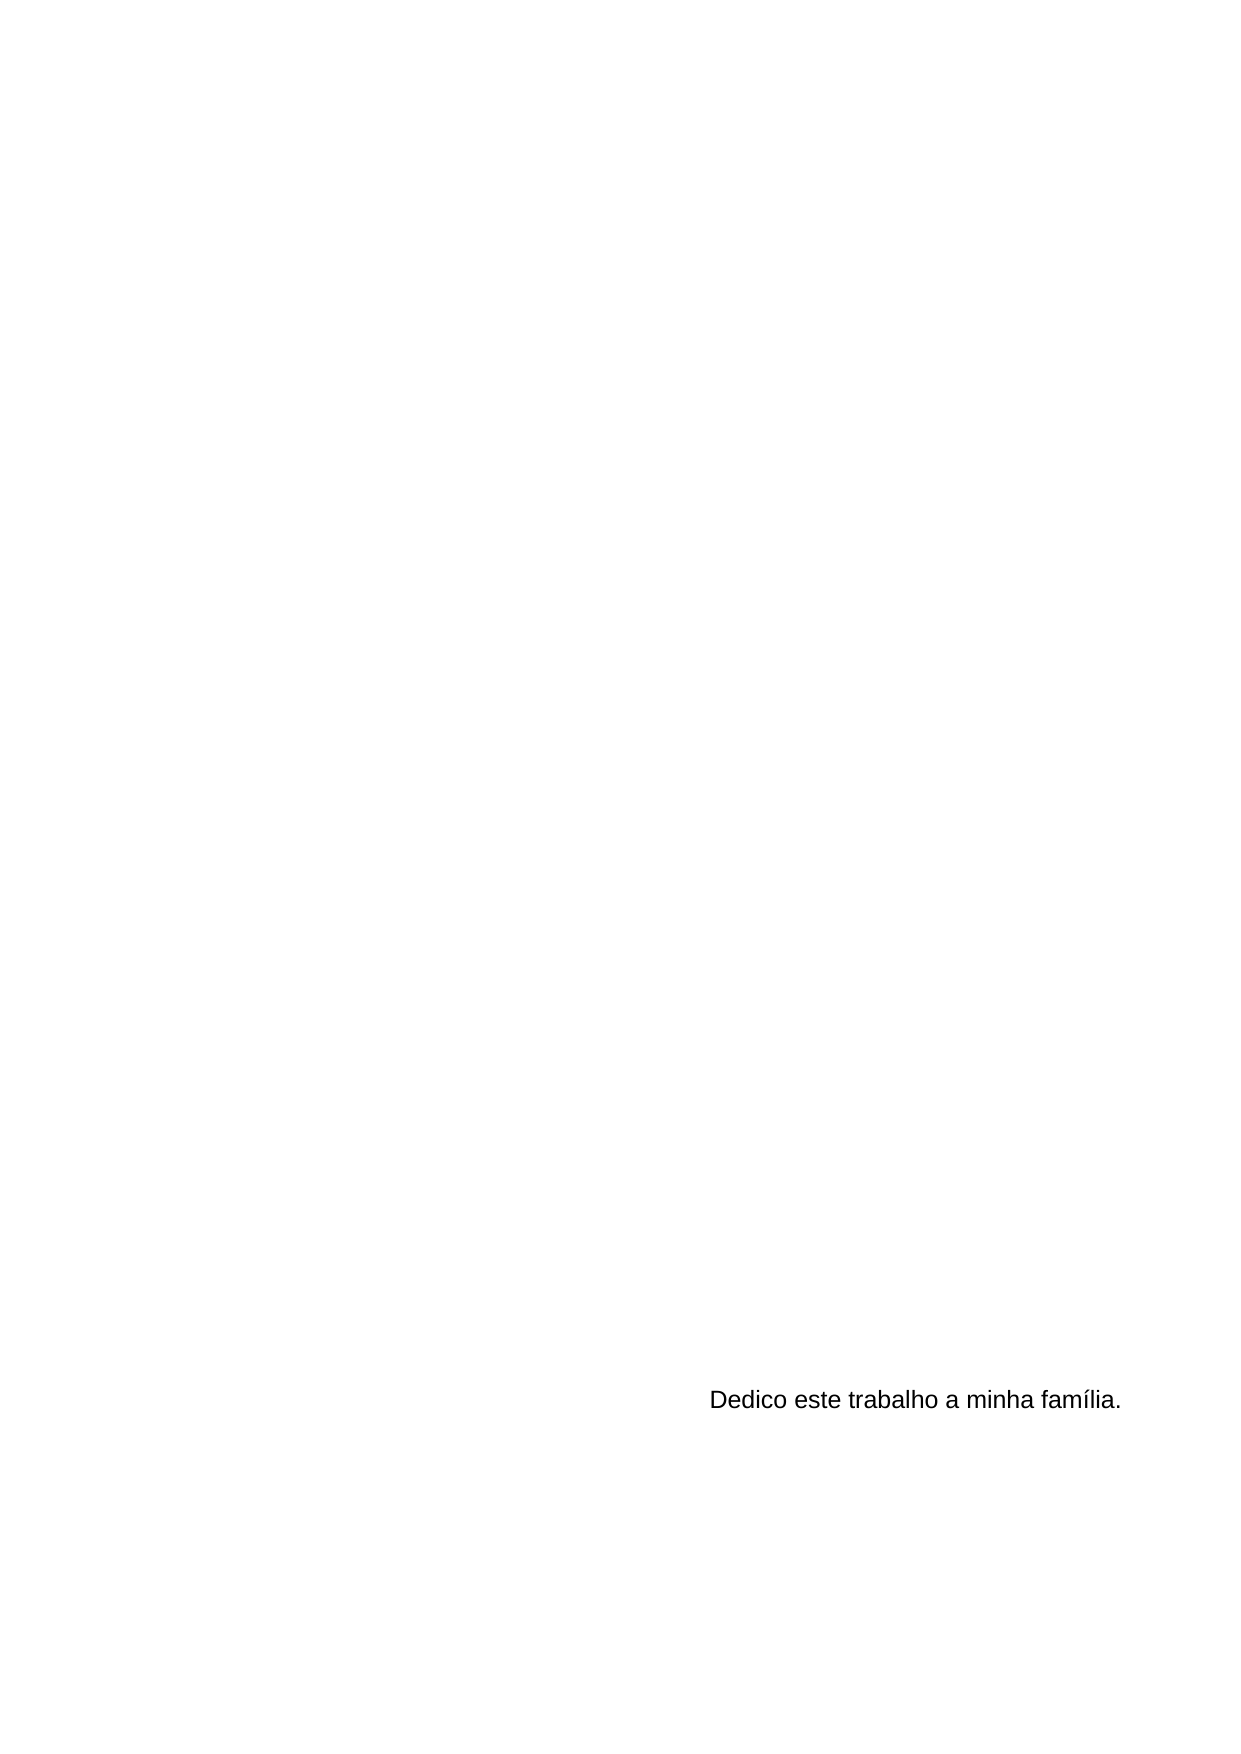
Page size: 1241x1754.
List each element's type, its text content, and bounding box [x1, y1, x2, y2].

text Dedico este trabalho a minha família. [177, 1385, 1122, 1413]
